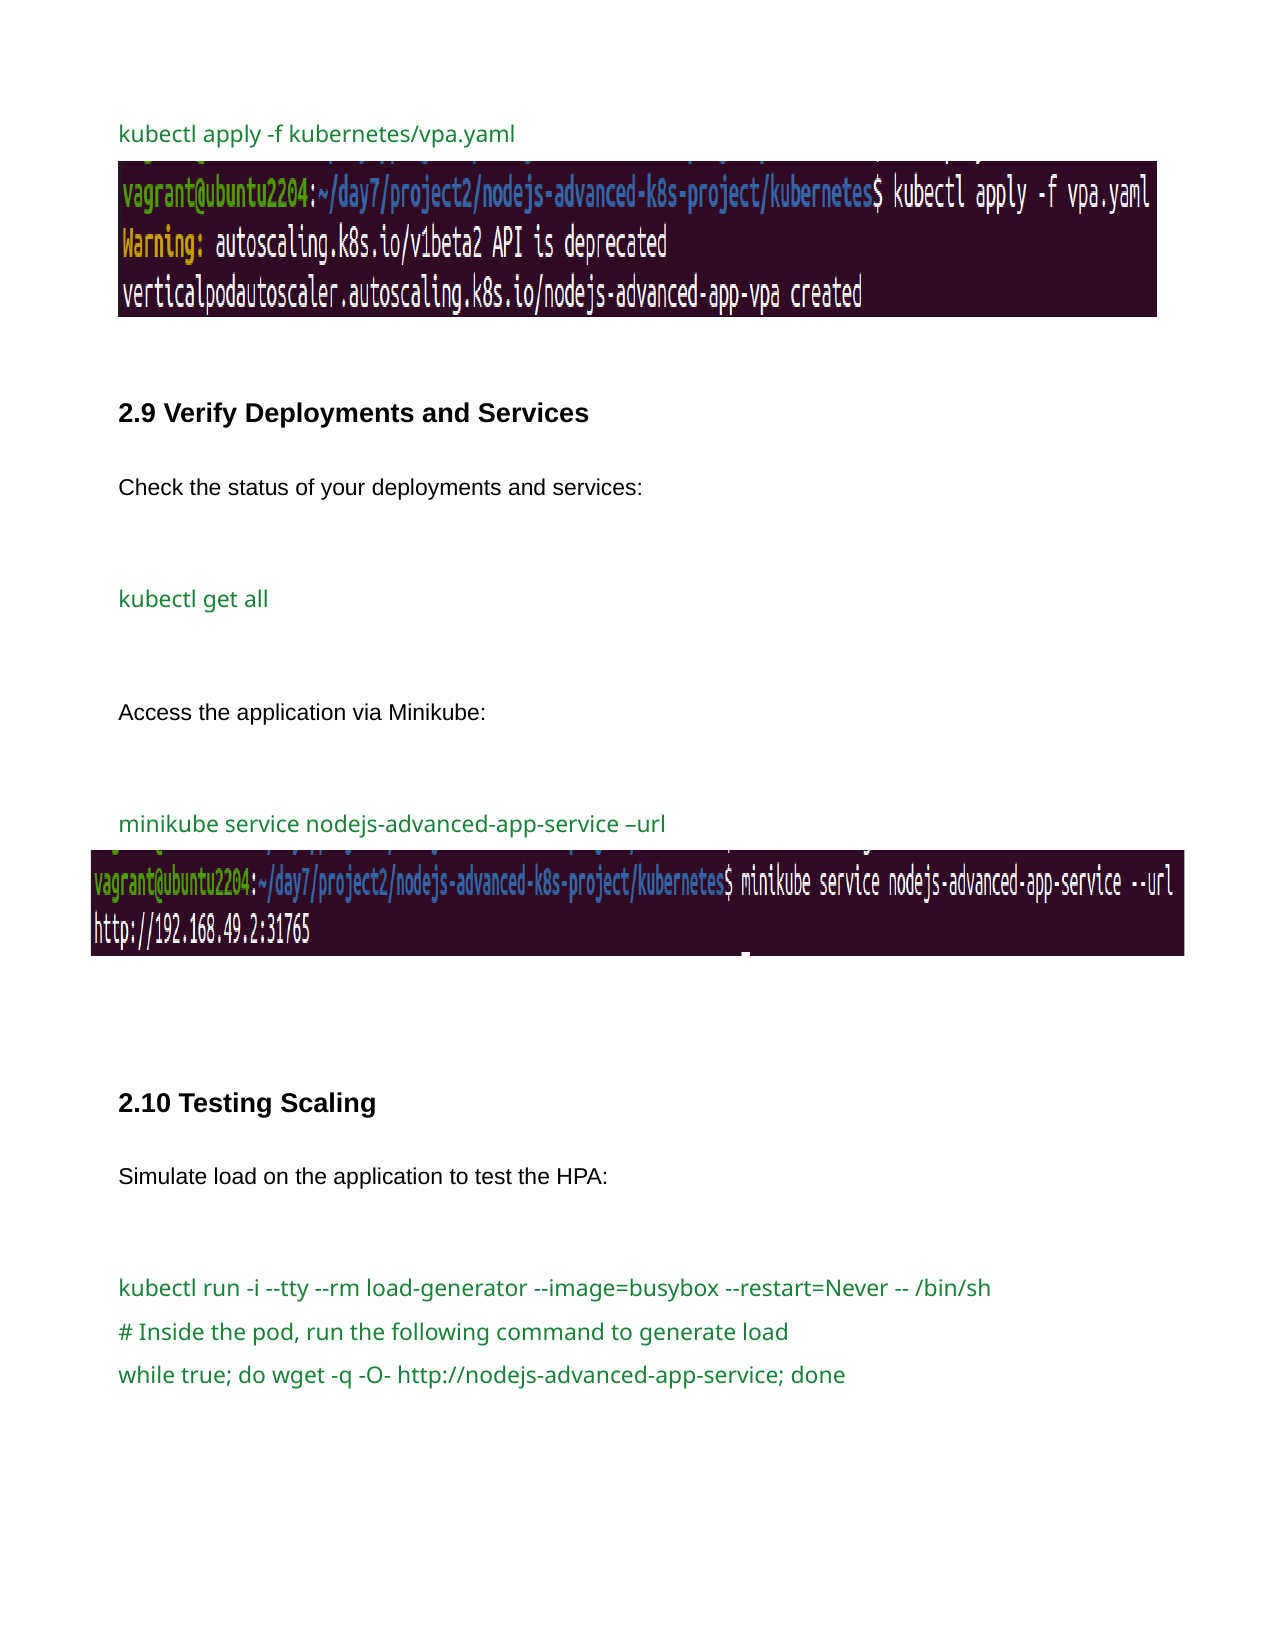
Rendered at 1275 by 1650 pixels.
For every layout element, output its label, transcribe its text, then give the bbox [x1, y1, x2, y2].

picture [90, 850, 1185, 956]
text # Inside the pod, run the following command to generate load [118, 1315, 1157, 1347]
text kubectl get all [118, 583, 1157, 614]
text kubectl apply -f kubernetes/vpa.yaml [118, 118, 1157, 149]
text Access the application via Minikube: [118, 699, 1157, 725]
picture [118, 161, 1157, 317]
text minikube service nodejs-advanced-app-service –url [118, 808, 1157, 839]
subtitle 2.10 Testing Scaling [118, 1087, 1157, 1118]
text kubectl run -i --tty --rm load-generator --image=busybox --restart=Never -- /bin/sh [118, 1272, 1157, 1303]
text Check the status of your deployments and services: [118, 474, 1157, 500]
text Simulate load on the application to test the HPA: [118, 1163, 1157, 1190]
subtitle 2.9 Verify Deployments and Services [118, 397, 1157, 429]
text while true; do wget -q -O- http://nodejs-advanced-app-service; done [118, 1358, 1157, 1390]
